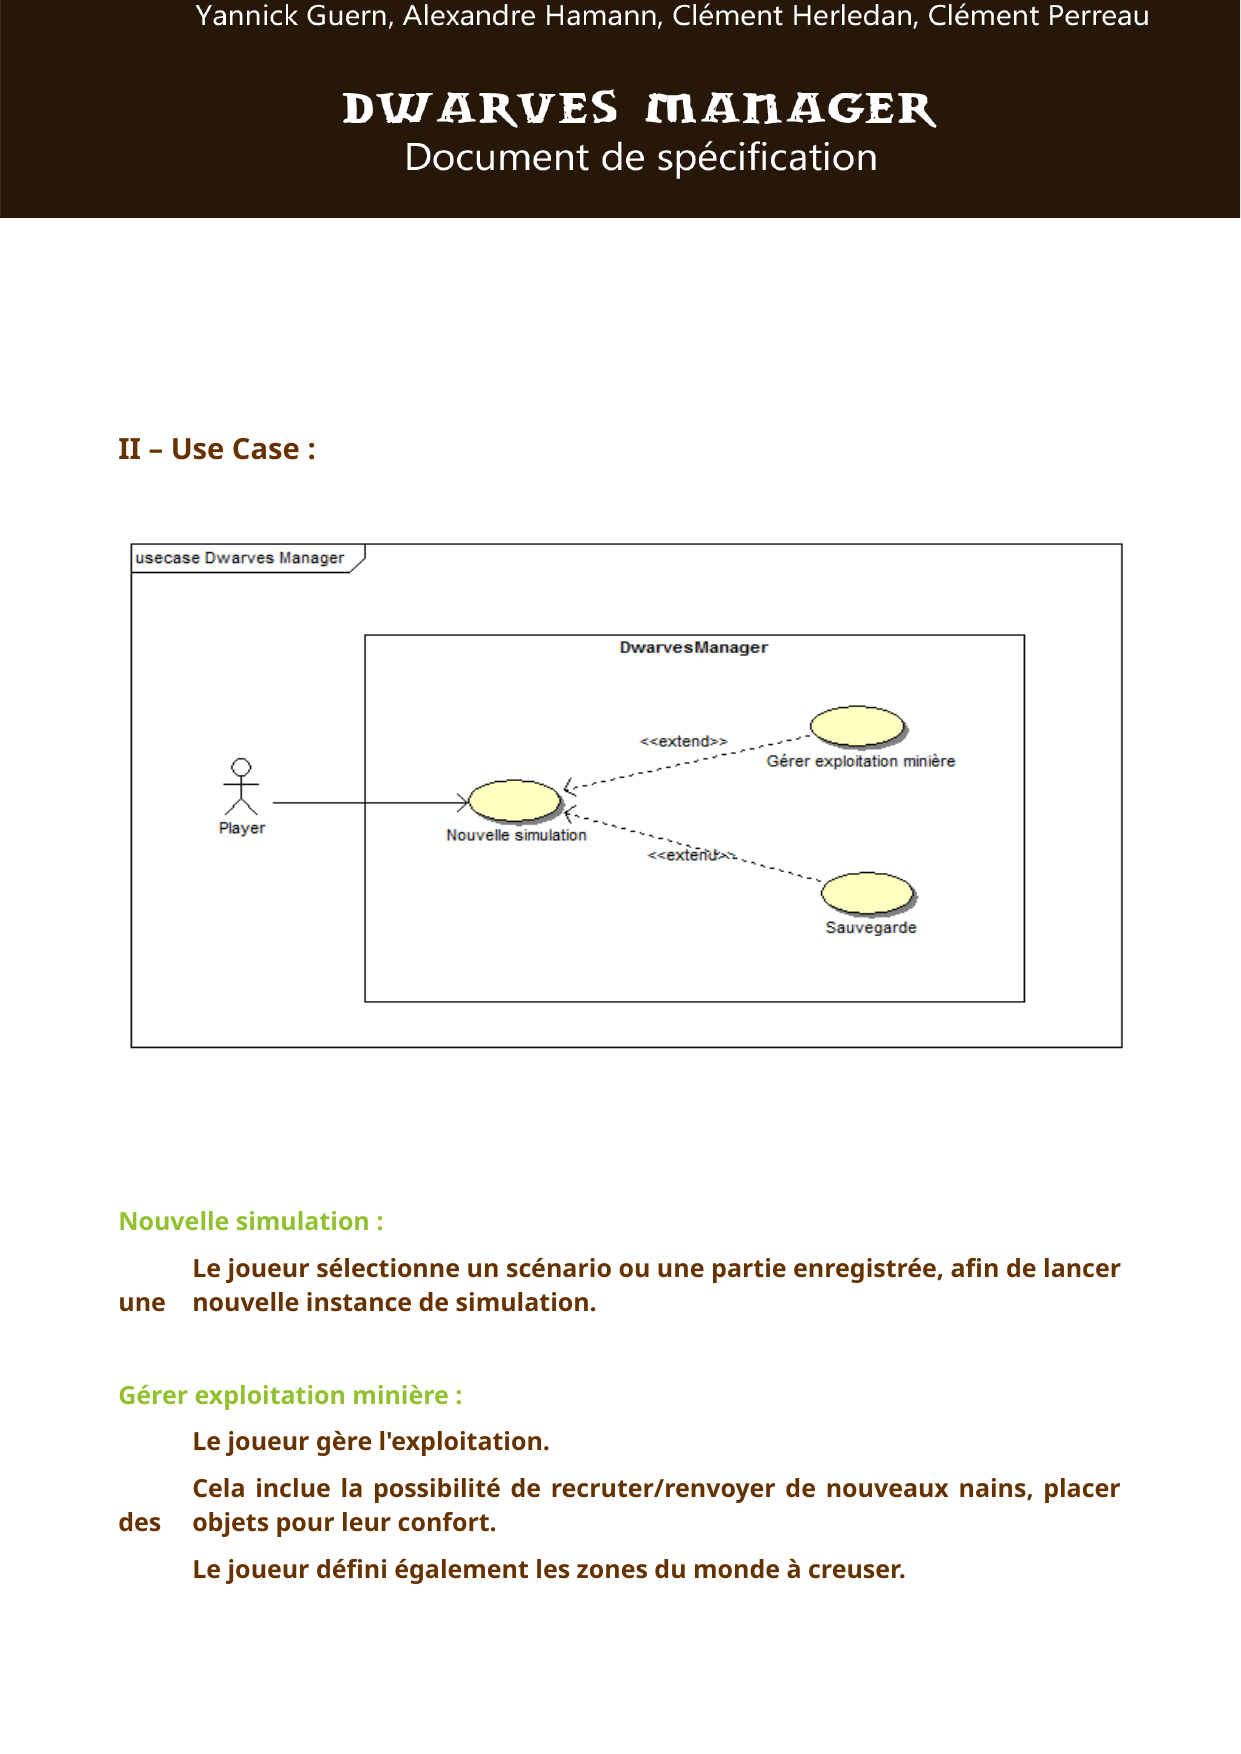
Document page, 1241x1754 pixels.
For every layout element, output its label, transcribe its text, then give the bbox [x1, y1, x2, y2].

text Le joueur défini également les zones du monde à creuser. [118, 1551, 1122, 1585]
text Nouvelle simulation : [118, 1204, 1122, 1238]
text Cela inclue la possibilité de recruter/renvoyer de nouveaux nains, placer des objets pour leur confort. [118, 1471, 1122, 1539]
subtitle II – Use Case : [118, 428, 1122, 468]
picture [0, 0, 1241, 218]
text Le joueur sélectionne un scénario ou une partie enregistrée, afin de lancer une nouvelle instance de simulation. [118, 1250, 1122, 1318]
picture [72, 481, 1140, 1064]
text Gérer exploitation minière : [118, 1377, 1122, 1412]
text Le joueur gère l'exploitation. [118, 1424, 1122, 1458]
